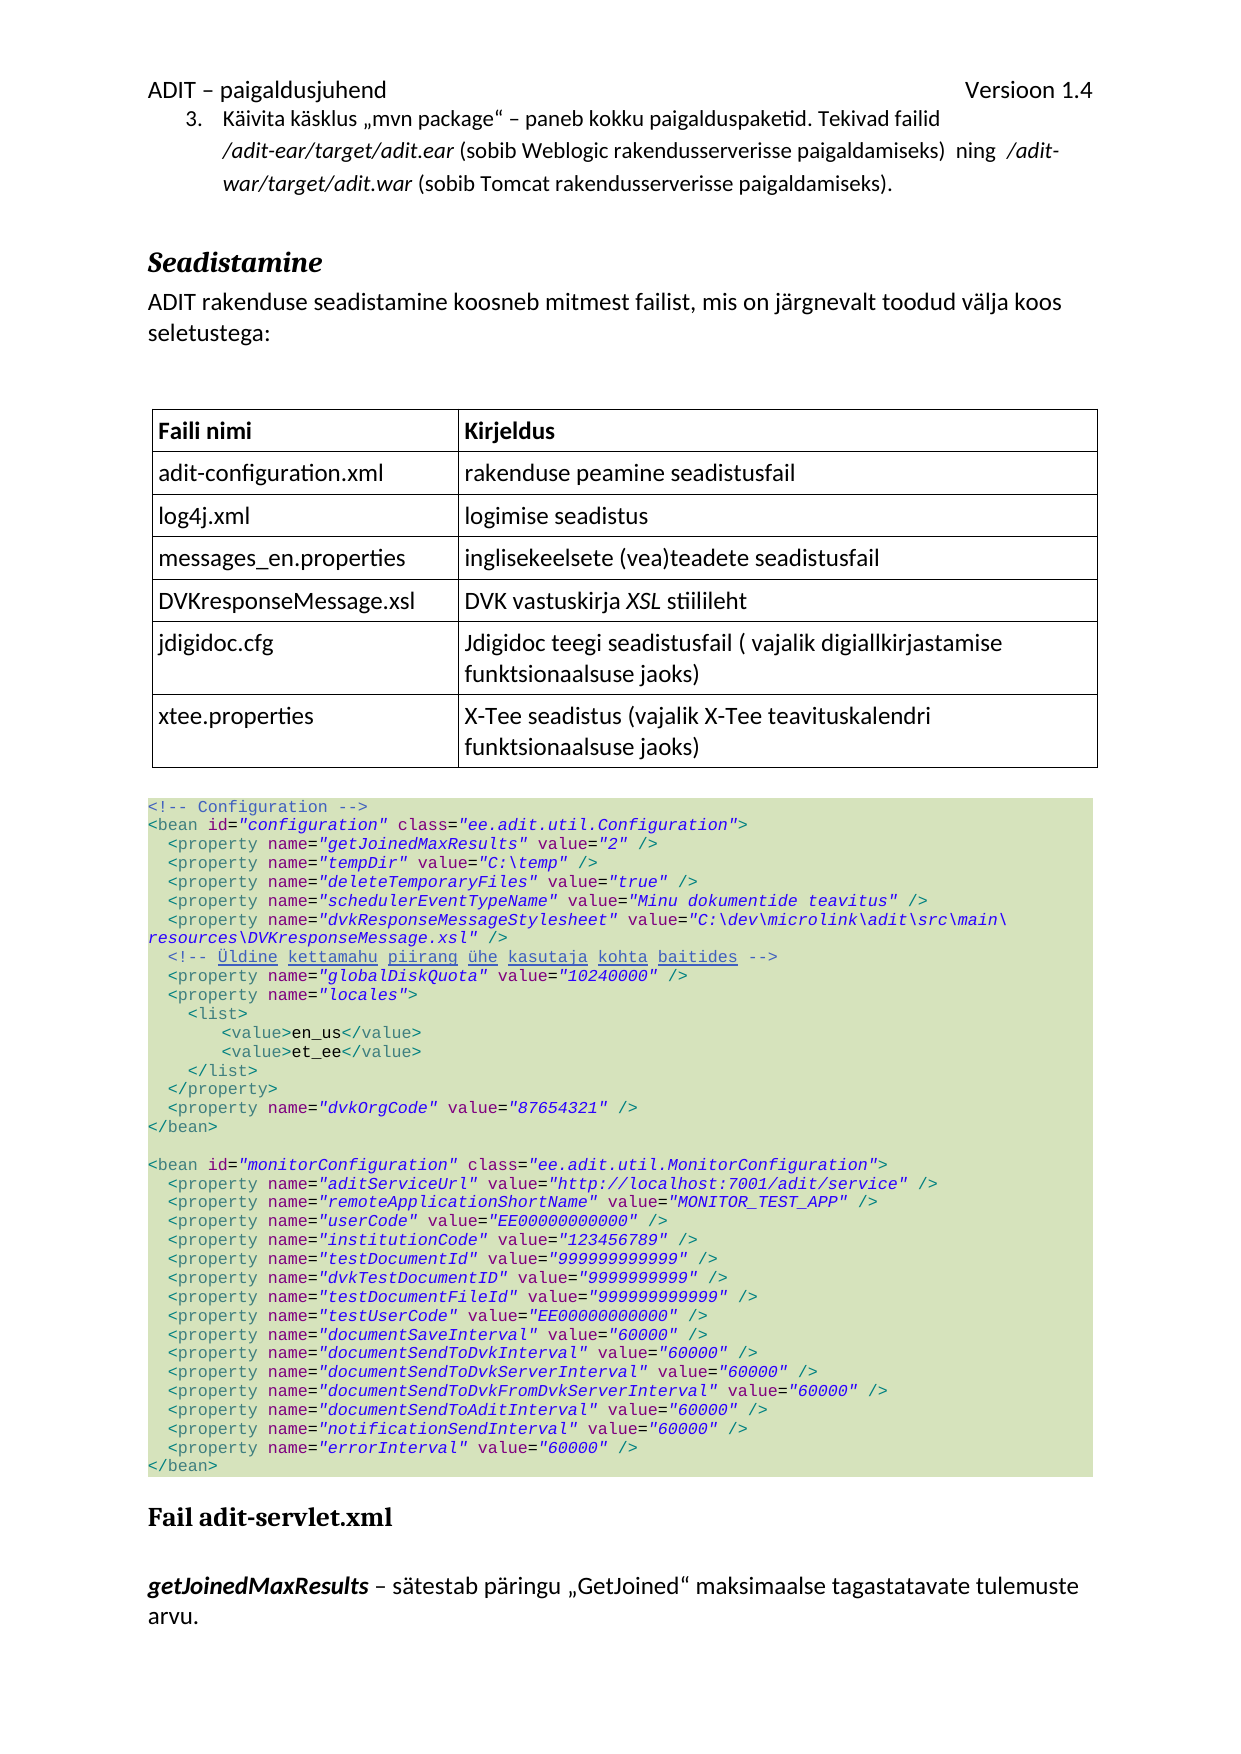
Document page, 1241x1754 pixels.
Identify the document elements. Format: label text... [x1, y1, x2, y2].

text </bean> [148, 1119, 1093, 1137]
text <property name="remoteApplicationShortName" value="MONITOR_TEST_APP" /> [148, 1194, 1093, 1213]
text </bean> [148, 1458, 1093, 1477]
text <property name="notificationSendInterval" value="60000" /> [148, 1420, 1093, 1439]
text <property name="documentSendToDvkInterval" value="60000" /> [148, 1345, 1093, 1364]
list Käivita käsklus „mvn package“ – paneb kokku paigalduspaketid. Tekivad failid /adit-ear/target/adit.ear (sobib Weblogic rakendusserverisse paigaldamiseks) ning /adit-war/target/adit.war (sobib Tomcat rakendusserverisse paigaldamiseks). [185, 104, 1093, 197]
table_header Kirjeldus [459, 410, 1097, 451]
text <property name="getJoinedMaxResults" value="2" /> [148, 836, 1093, 855]
text ADIT rakenduse seadistamine koosneb mitmest failist, mis on järgnevalt toodud välja koos seletustega: [148, 286, 1093, 347]
text <property name="deleteTemporaryFiles" value="true" /> [148, 873, 1093, 892]
table_cell inglisekeelsete (vea)teadete seadistusfail [459, 537, 1097, 578]
table_cell jdigidoc.cfg [153, 622, 458, 694]
text <property name="tempDir" value="C:\temp" /> [148, 855, 1093, 873]
table_header Faili nimi [153, 410, 458, 451]
text <property name="documentSendToDvkServerInterval" value="60000" /> [148, 1364, 1093, 1383]
table_cell rakenduse peamine seadistusfail [459, 452, 1097, 493]
text <property name="dvkOrgCode" value="87654321" /> [148, 1100, 1093, 1119]
subtitle Fail adit-servlet.xml [148, 1502, 1093, 1533]
text <property name="errorInterval" value="60000" /> [148, 1439, 1093, 1458]
text <property name="testUserCode" value="EE00000000000" /> [148, 1307, 1093, 1326]
text <property name="testDocumentId" value="999999999999" /> [148, 1251, 1093, 1269]
text <property name="documentSendToAditInterval" value="60000" /> [148, 1401, 1093, 1420]
table_cell messages_en.properties [153, 537, 458, 578]
text <value>en_us</value> [148, 1024, 1093, 1043]
table_cell DVK vastuskirja XSL stiilileht [459, 580, 1097, 621]
text <property name="schedulerEventTypeName" value="Minu dokumentide teavitus" /> [148, 892, 1093, 911]
text </property> [148, 1081, 1093, 1100]
text <property name="locales"> [148, 987, 1093, 1006]
text </list> [148, 1062, 1093, 1081]
text <property name="documentSaveInterval" value="60000" /> [148, 1326, 1093, 1345]
text <!-- Üldine kettamahu piirang ühe kasutaja kohta baitides --> [148, 949, 1093, 968]
subtitle Seadistamine [148, 247, 1093, 280]
text <property name="dvkTestDocumentID" value="9999999999" /> [148, 1269, 1093, 1288]
text getJoinedMaxResults – sätestab päringu „GetJoined“ maksimaalse tagastatavate tulemuste arvu. [148, 1570, 1093, 1631]
text <property name="globalDiskQuota" value="10240000" /> [148, 968, 1093, 987]
table_cell X-Tee seadistus (vajalik X-Tee teavituskalendri funktsionaalsuse jaoks) [459, 695, 1097, 767]
table_cell DVKresponseMessage.xsl [153, 580, 458, 621]
text <bean id="configuration" class="ee.adit.util.Configuration"> [148, 817, 1093, 836]
text <value>et_ee</value> [148, 1043, 1093, 1062]
text <property name="institutionCode" value="123456789" /> [148, 1232, 1093, 1251]
text <bean id="monitorConfiguration" class="ee.adit.util.MonitorConfiguration"> [148, 1156, 1093, 1175]
text <property name="documentSendToDvkFromDvkServerInterval" value="60000" /> [148, 1383, 1093, 1401]
text <list> [148, 1006, 1093, 1024]
table_cell xtee.properties [153, 695, 458, 767]
table_cell log4j.xml [153, 495, 458, 536]
table_cell logimise seadistus [459, 495, 1097, 536]
table_cell Jdigidoc teegi seadistusfail ( vajalik digiallkirjastamise funktsionaalsuse jaoks) [459, 622, 1097, 694]
text <property name="aditServiceUrl" value="http://localhost:7001/adit/service" /> [148, 1175, 1093, 1194]
text <property name="testDocumentFileId" value="999999999999" /> [148, 1288, 1093, 1307]
text <property name="userCode" value="EE00000000000" /> [148, 1213, 1093, 1232]
table_cell adit-configuration.xml [153, 452, 458, 493]
text <!-- Configuration --> [148, 798, 1093, 817]
text <property name="dvkResponseMessageStylesheet" value="C:\dev\microlink\adit\src\main\resources\DVKresponseMessage.xsl" /> [148, 911, 1093, 949]
